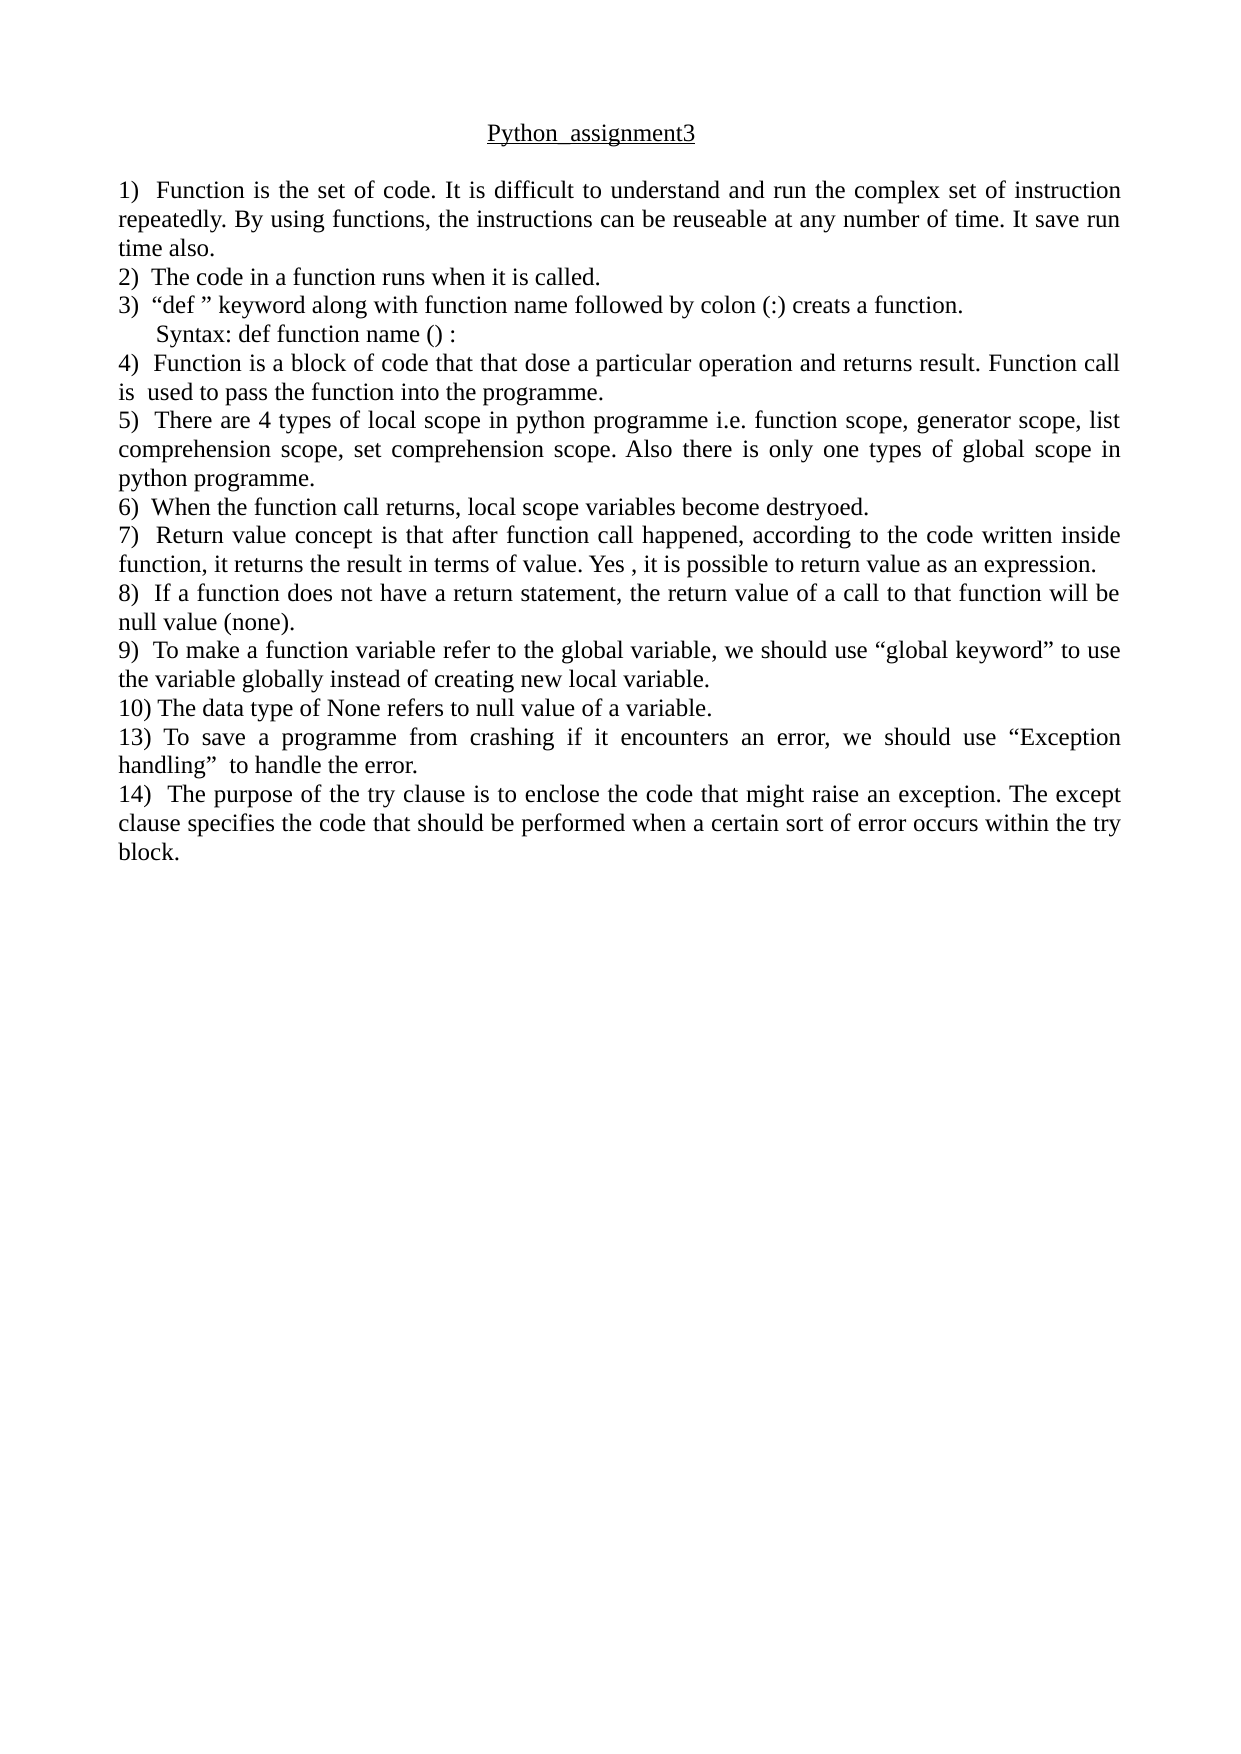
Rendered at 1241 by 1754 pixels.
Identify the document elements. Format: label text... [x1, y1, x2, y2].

text 3) “def ” keyword along with function name followed by colon (:) creats a function. [118, 291, 1122, 319]
text 8) If a function does not have a return statement, the return value of a call to that function will be null value (none). [118, 578, 1122, 636]
text 14) The purpose of the try clause is to enclose the code that might raise an exception. The except clause specifies the code that should be performed when a certain sort of error occurs within the try block. [118, 779, 1122, 866]
text 4) Function is a block of code that that dose a particular operation and returns result. Function call is used to pass the function into the programme. [118, 348, 1122, 406]
text 6) When the function call returns, local scope variables become destryoed. [118, 492, 1122, 521]
text Python_assignment3 [118, 118, 1122, 147]
text 7) Return value concept is that after function call happened, according to the code written inside function, it returns the result in terms of value. Yes , it is possible to return value as an expression. [118, 521, 1122, 578]
text 2) The code in a function runs when it is called. [118, 262, 1122, 291]
text 13) To save a programme from crashing if it encounters an error, we should use “Exception handling” to handle the error. [118, 722, 1122, 779]
text 9) To make a function variable refer to the global variable, we should use “global keyword” to use the variable globally instead of creating new local variable. [118, 636, 1122, 693]
text 5) There are 4 types of local scope in python programme i.e. function scope, generator scope, list comprehension scope, set comprehension scope. Also there is only one types of global scope in python programme. [118, 406, 1122, 492]
text 10) The data type of None refers to null value of a variable. [118, 693, 1122, 722]
text Syntax: def function name () : [118, 319, 1122, 348]
text 1) Function is the set of code. It is difficult to understand and run the complex set of instruction repeatedly. By using functions, the instructions can be reuseable at any number of time. It save run time also. [118, 176, 1122, 262]
